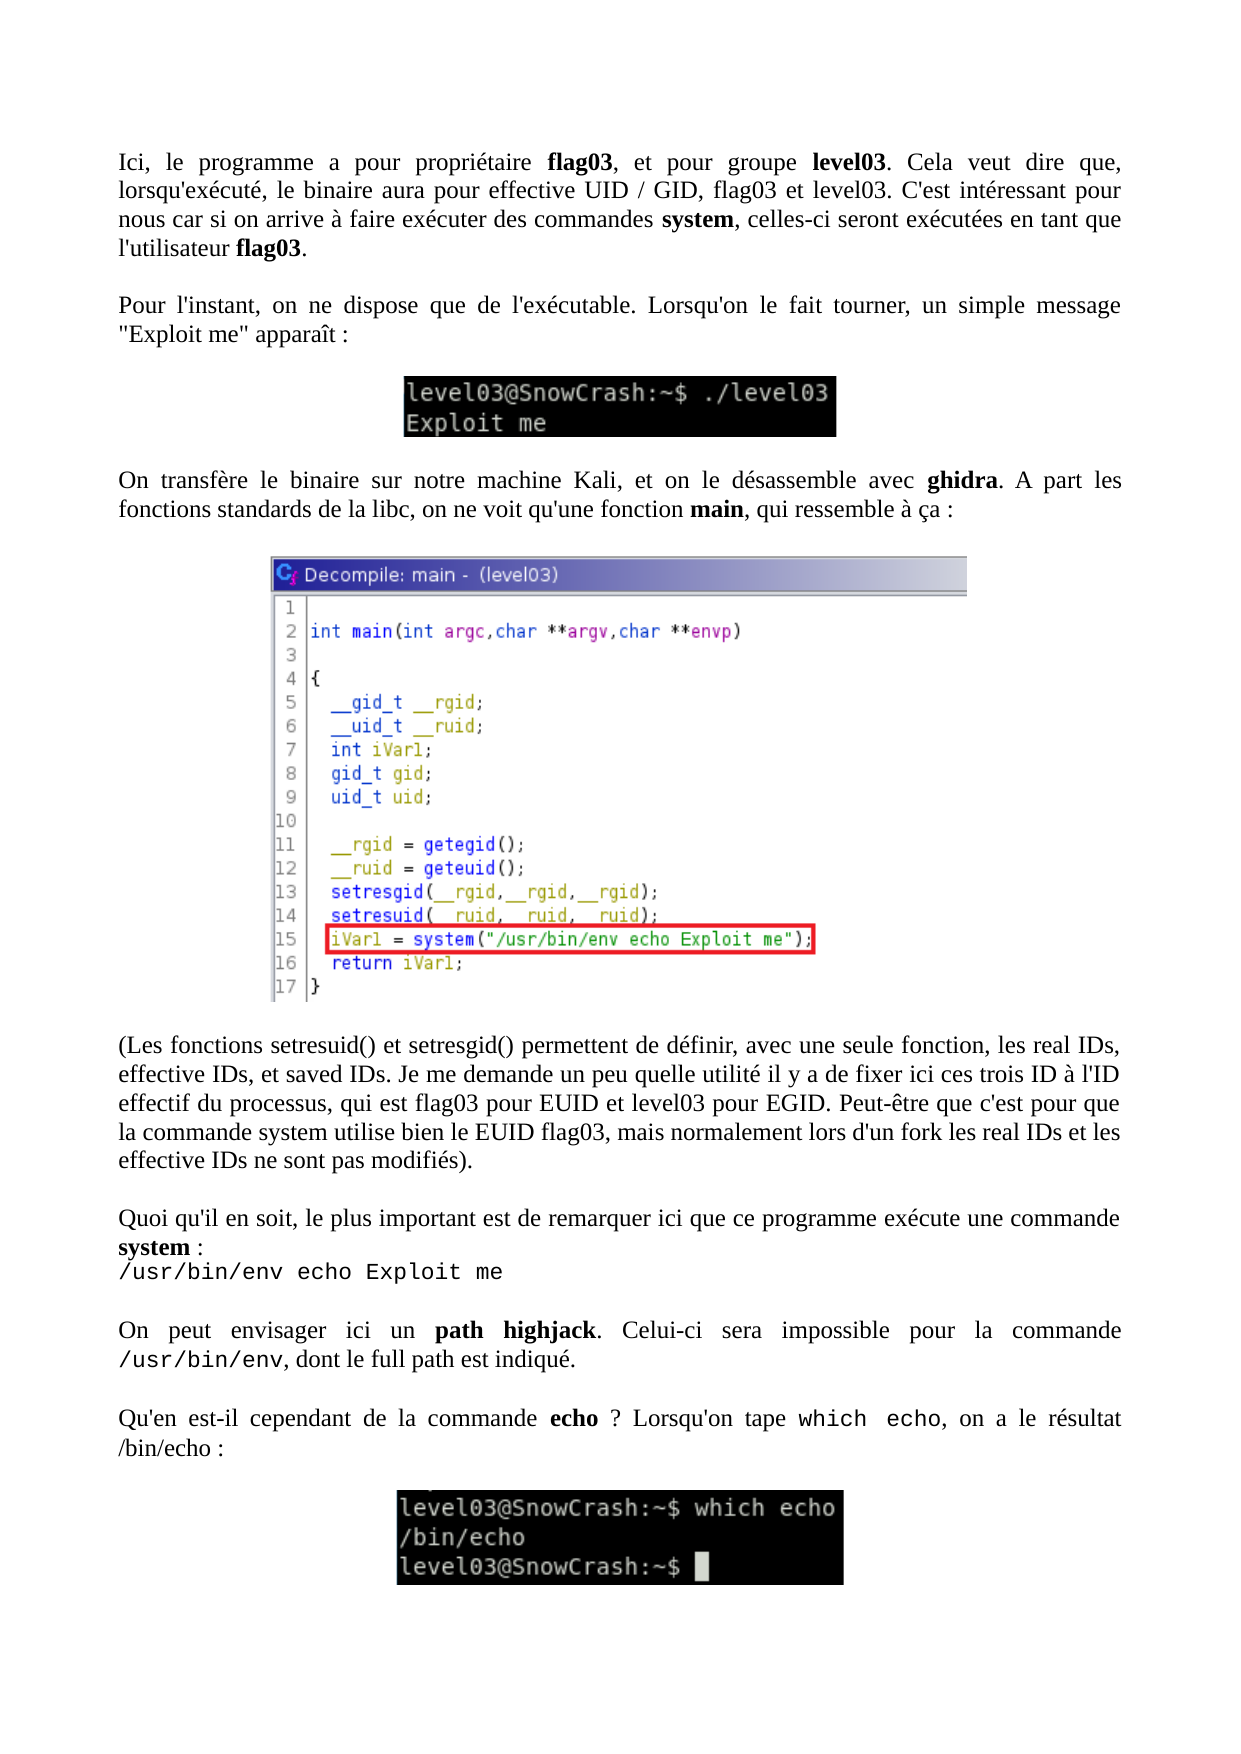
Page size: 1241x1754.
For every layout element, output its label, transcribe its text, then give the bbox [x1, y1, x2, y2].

text Pour l'instant, on ne dispose que de l'exécutable. Lorsqu'on le fait tourner, un simple message "Exploit me" apparaît : [118, 291, 1122, 348]
text /usr/bin/env echo Exploit me [118, 1260, 1122, 1286]
text On transfère le binaire sur notre machine Kali, et on le désassemble avec ghidra. A part les fonctions standards de la libc, on ne voit qu'une fonction main, qui ressemble à ça : [118, 465, 1122, 522]
text (Les fonctions setresuid() et setresgid() permettent de définir, avec une seule fonction, les real IDs, effective IDs, et saved IDs. Je me demande un peu quelle utilité il y a de fixer ici ces trois ID à l'ID effectif du processus, qui est flag03 pour EUID et level03 pour EGID. Peut-être que c'est pour que la commande system utilise bien le EUID flag03, mais normalement lors d'un fork les real IDs et les effective IDs ne sont pas modifiés). [118, 1030, 1122, 1174]
text On peut envisager ici un path highjack. Celui-ci sera impossible pour la commande /usr/bin/env, dont le full path est indiqué. [118, 1315, 1122, 1374]
text Qu'en est-il cependant de la commande echo ? Lorsqu'on tape which echo, on a le résultat /bin/echo : [118, 1403, 1122, 1462]
text Ici, le programme a pour propriétaire flag03, et pour groupe level03. Cela veut dire que, lorsqu'exécuté, le binaire aura pour effective UID / GID, flag03 et level03. C'est intéressant pour nous car si on arrive à faire exécuter des commandes system, celles-ci seront exécutées en tant que l'utilisateur flag03. [118, 147, 1122, 262]
text Quoi qu'il en soit, le plus important est de remarquer ici que ce programme exécute une commande system : [118, 1203, 1122, 1260]
